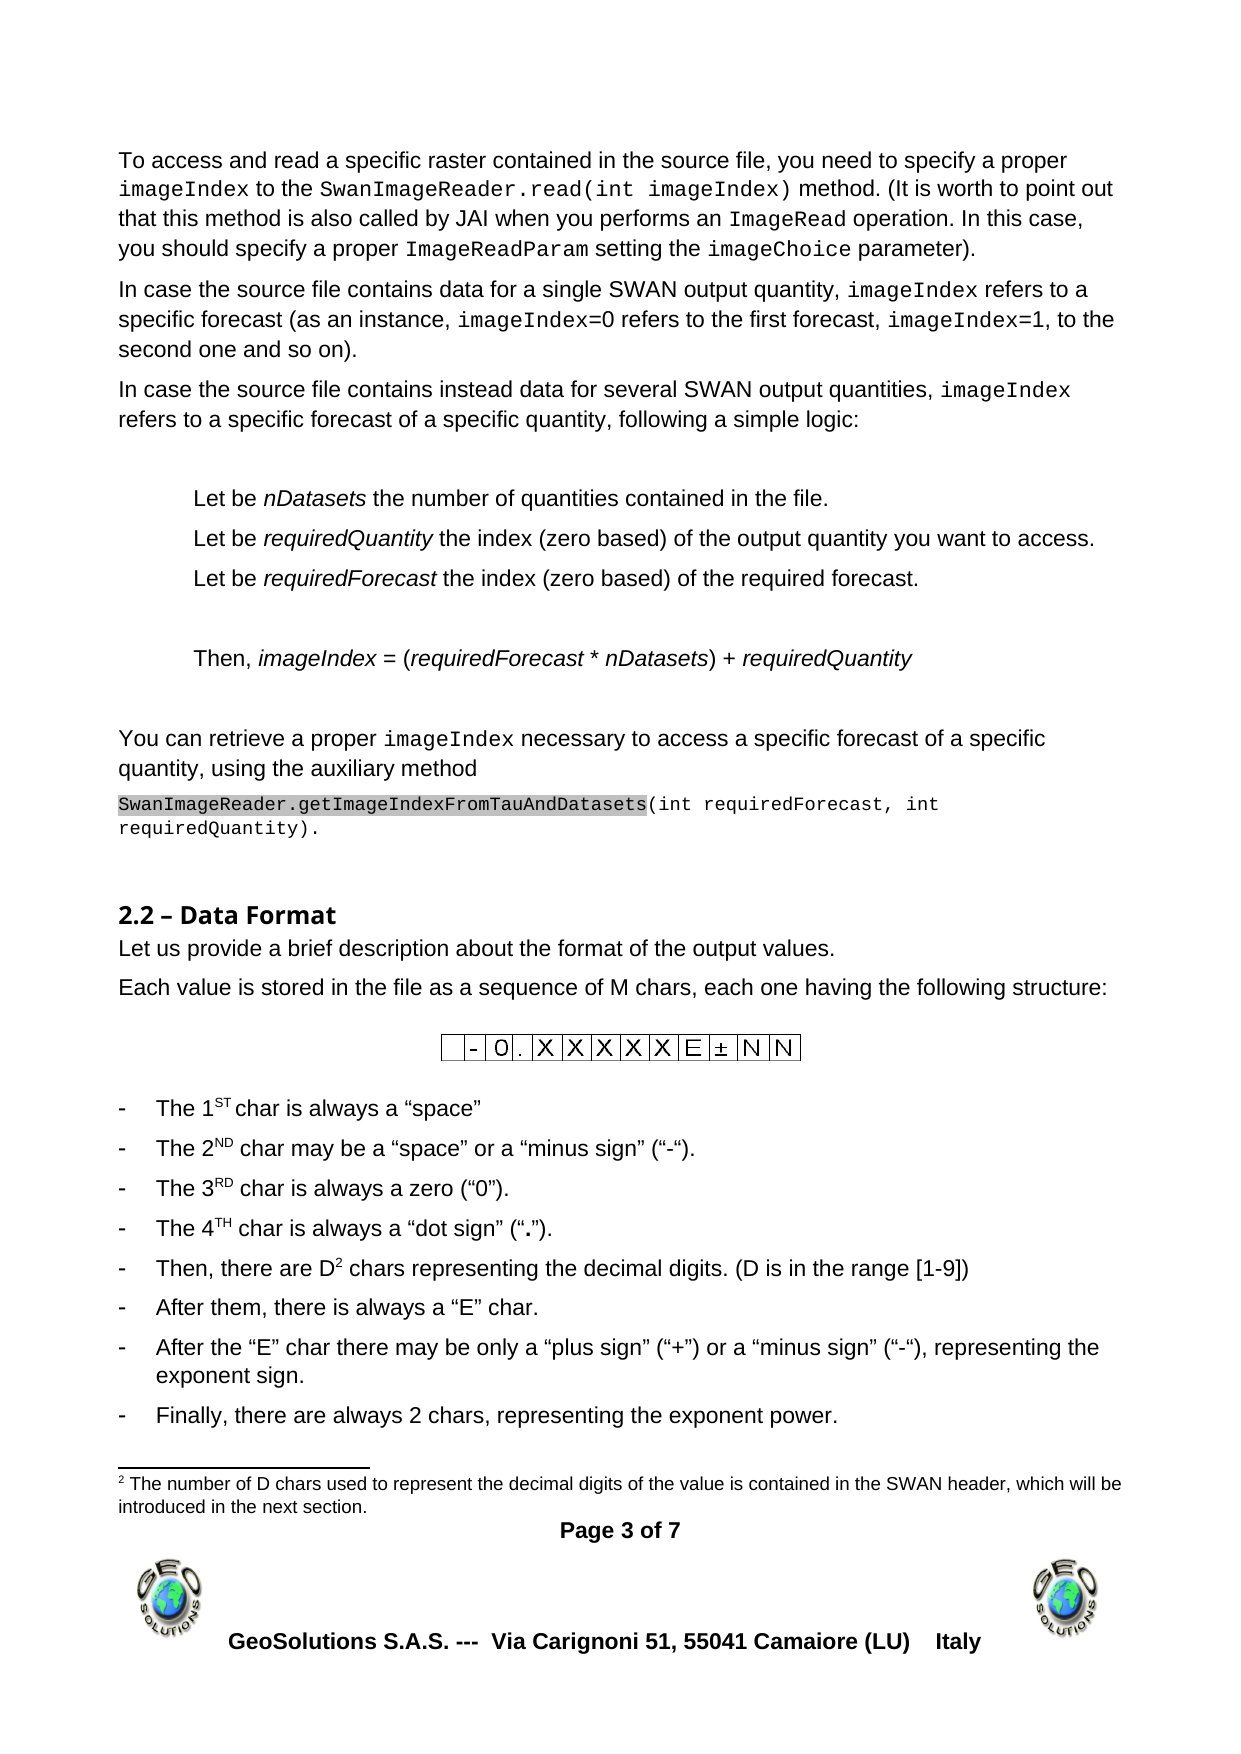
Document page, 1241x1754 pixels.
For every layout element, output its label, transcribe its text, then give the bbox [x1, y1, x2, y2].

list Finally, there are always 2 chars, representing the exponent power. [118, 1403, 1122, 1429]
list The 4TH char is always a “dot sign” (“.”). [118, 1215, 1122, 1241]
text Each value is stored in the file as a sequence of M chars, each one having the following structure: [118, 975, 1122, 1001]
text Let us provide a brief description about the format of the output values. [118, 935, 1122, 961]
subtitle 2.2 – Data Format [118, 898, 1122, 932]
list The 2ND char may be a “space” or a “minus sign” (“-“). [118, 1136, 1122, 1161]
text SwanImageReader.getImageIndexFromTauAndDatasets(int requiredForecast, int requiredQuantity). [118, 795, 1122, 840]
picture [426, 1024, 815, 1073]
text In case the source file contains data for a single SWAN output quantity, imageIndex refers to a specific forecast (as an instance, imageIndex=0 refers to the first forecast, imageIndex=1, to the second one and so on). [118, 277, 1122, 362]
text Let be nDatasets the number of quantities contained in the file. [193, 486, 1122, 512]
text You can retrieve a proper imageIndex necessary to access a specific forecast of a specific quantity, using the auxiliary method [118, 726, 1122, 781]
picture [1030, 1552, 1101, 1641]
text Let be requiredQuantity the index (zero based) of the output quantity you want to access. [193, 526, 1122, 552]
list After them, there is always a “E” char. [118, 1295, 1122, 1321]
list The 3RD char is always a zero (“0”). [118, 1175, 1122, 1201]
list The number of D chars used to represent the decimal digits of the value is contained in the SWAN header, which will be introduced in the next section. [118, 1474, 1122, 1518]
text Let be requiredForecast the index (zero based) of the required forecast. [193, 566, 1122, 592]
picture [134, 1552, 205, 1641]
text To access and read a specific raster contained in the source file, you need to specify a proper imageIndex to the SwanImageReader.read(int imageIndex) method. (It is worth to point out that this method is also called by JAI when you performs an ImageRead operation. In this case, you should specify a proper ImageReadParam setting the imageChoice parameter). [118, 148, 1122, 263]
list After the “E” char there may be only a “plus sign” (“+”) or a “minus sign” (“-“), representing the exponent sign. [118, 1335, 1122, 1389]
list The 1ST char is always a “space” [118, 1096, 1122, 1121]
list Then, there are D chars representing the decimal digits. (D is in the range [1-9]) [118, 1255, 1122, 1281]
text Then, imageIndex = (requiredForecast * nDatasets) + requiredQuantity [193, 646, 1122, 671]
text In case the source file contains instead data for several SWAN output quantities, imageIndex refers to a specific forecast of a specific quantity, following a simple logic: [118, 377, 1122, 432]
